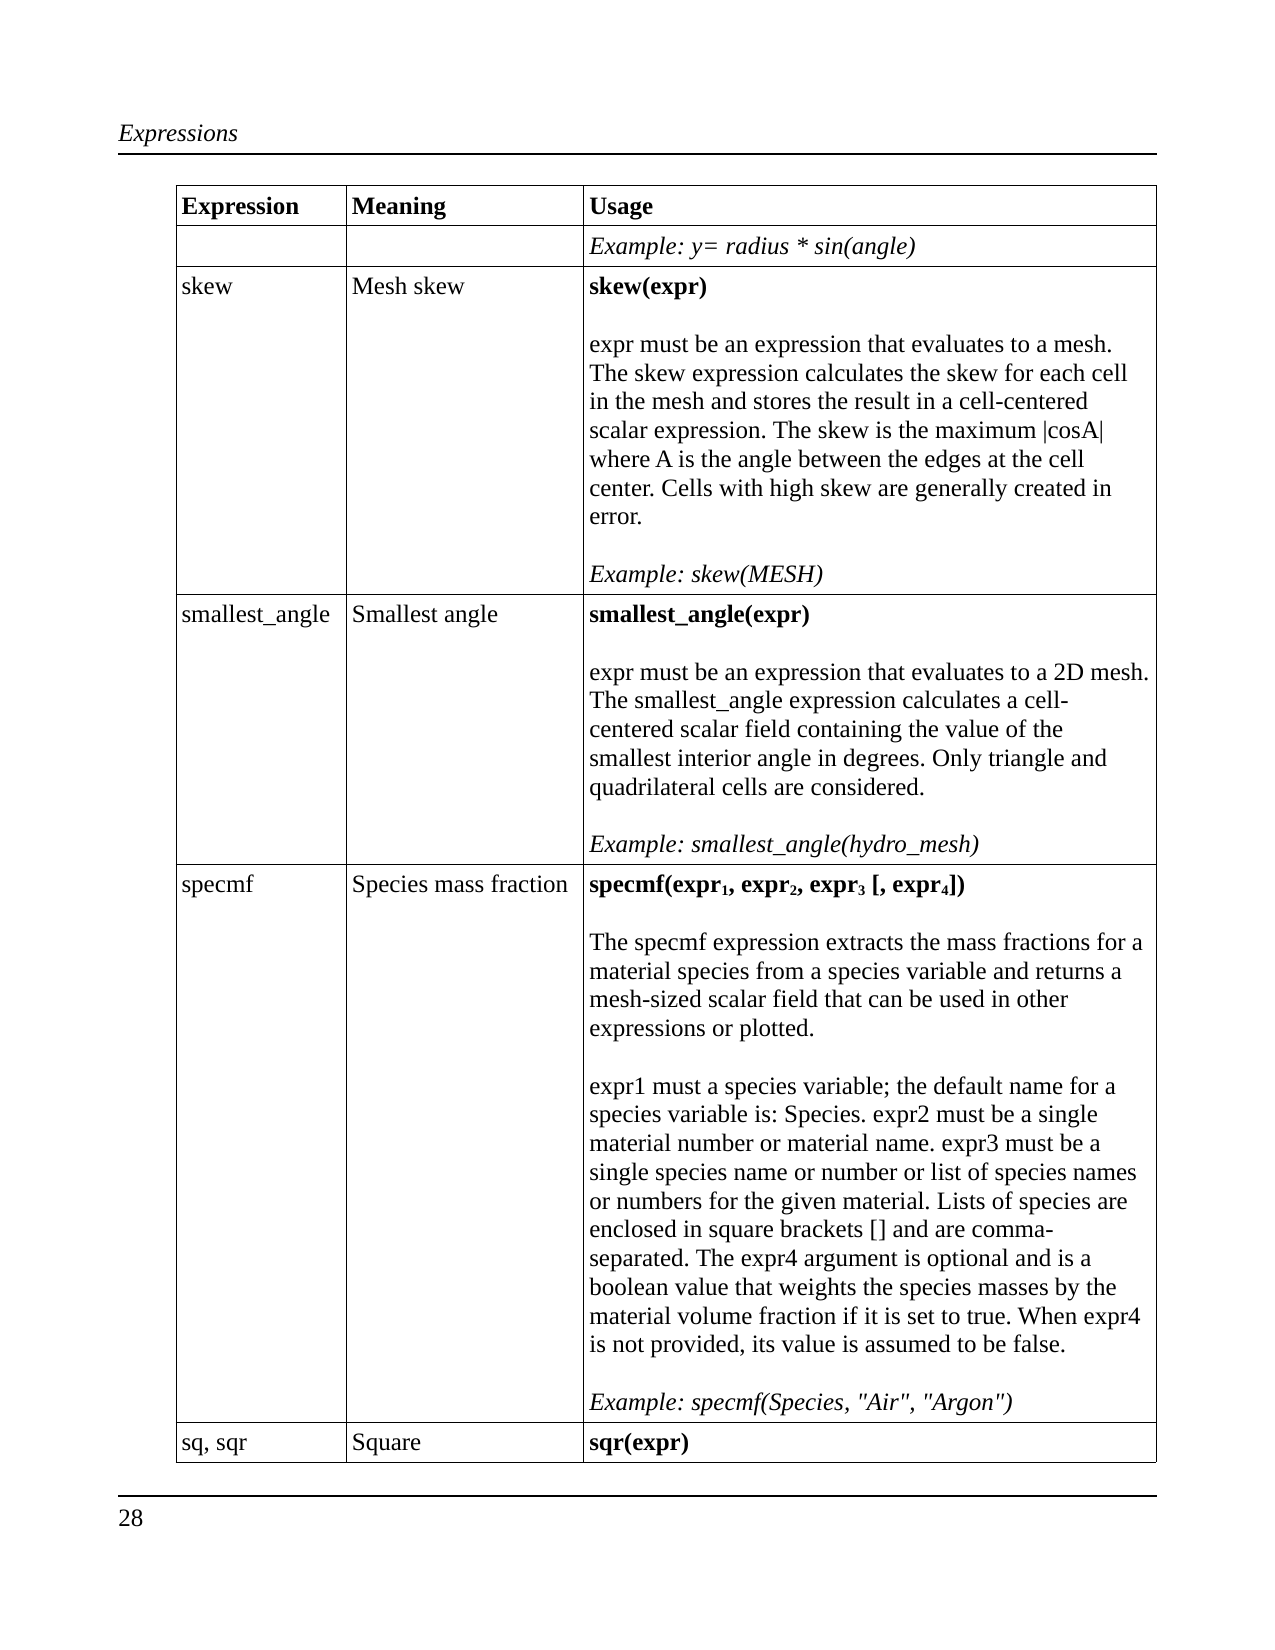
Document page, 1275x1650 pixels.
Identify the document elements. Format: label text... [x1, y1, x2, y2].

table_header Meaning [347, 186, 583, 225]
table_header Expression [177, 186, 346, 225]
table_cell smallest_angle [177, 595, 346, 864]
table_cell Mesh skew [347, 267, 583, 593]
table_cell Example: y= radius * sin(angle) [584, 226, 1156, 266]
table_cell [177, 226, 346, 266]
table_cell skew(expr) expr must be an expression that evaluates to a mesh. The skew expression calculates the skew for each cell in the mesh and stores the result in a cell-centered scalar expression. The skew is the maximum |cosA| where A is the angle between the edges at the cell center. Cells with high skew are generally created in error. Example: skew(MESH) [584, 267, 1156, 593]
table_cell sqr(expr) [584, 1423, 1156, 1462]
table_header Usage [584, 186, 1156, 225]
table_cell Square [347, 1423, 583, 1462]
table_cell skew [177, 267, 346, 593]
table_cell sq, sqr [177, 1423, 346, 1462]
table_cell [347, 226, 583, 266]
table_cell smallest_angle(expr) expr must be an expression that evaluates to a 2D mesh. The smallest_angle expression calculates a cell-centered scalar field containing the value of the smallest interior angle in degrees. Only triangle and quadrilateral cells are considered. Example: smallest_angle(hydro_mesh) [584, 595, 1156, 864]
table_cell Species mass fraction [347, 865, 583, 1422]
table_cell Smallest angle [347, 595, 583, 864]
table_cell specmf [177, 865, 346, 1422]
table_cell specmf(expr1, expr2, expr3 [, expr4]) The specmf expression extracts the mass fractions for a material species from a species variable and returns a mesh-sized scalar field that can be used in other expressions or plotted. expr1 must a species variable; the default name for a species variable is: Species. expr2 must be a single material number or material name. expr3 must be a single species name or number or list of species names or numbers for the given material. Lists of species are enclosed in square brackets [] and are comma-separated. The expr4 argument is optional and is a boolean value that weights the species masses by the material volume fraction if it is set to true. When expr4 is not provided, its value is assumed to be false. Example: specmf(Species, "Air", "Argon") [584, 865, 1156, 1422]
